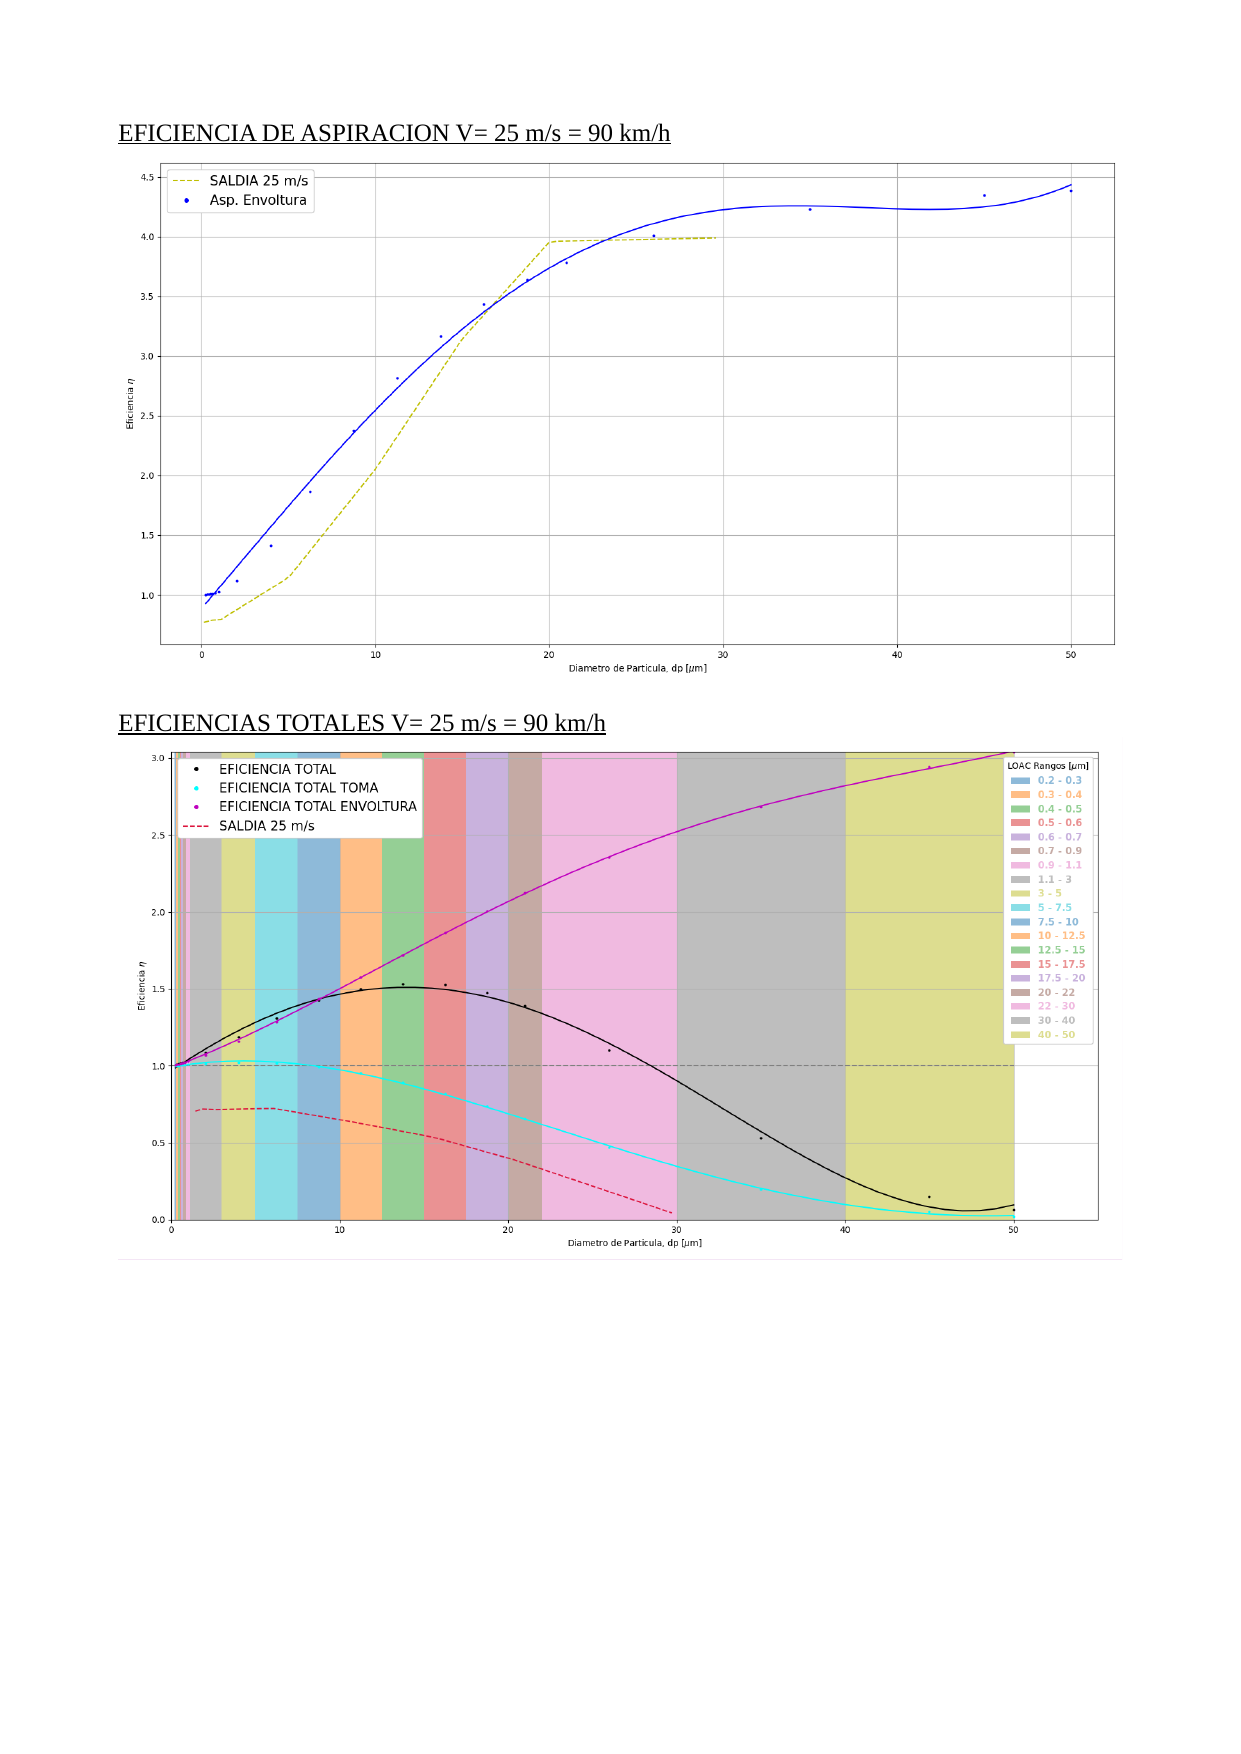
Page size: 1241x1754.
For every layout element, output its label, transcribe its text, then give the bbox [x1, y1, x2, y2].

text EFICIENCIAS TOTALES V= 25 m/s = 90 km/h [118, 708, 1122, 737]
picture [118, 737, 1123, 1260]
picture [118, 146, 1123, 680]
text EFICIENCIA DE ASPIRACION V= 25 m/s = 90 km/h [118, 118, 1122, 146]
